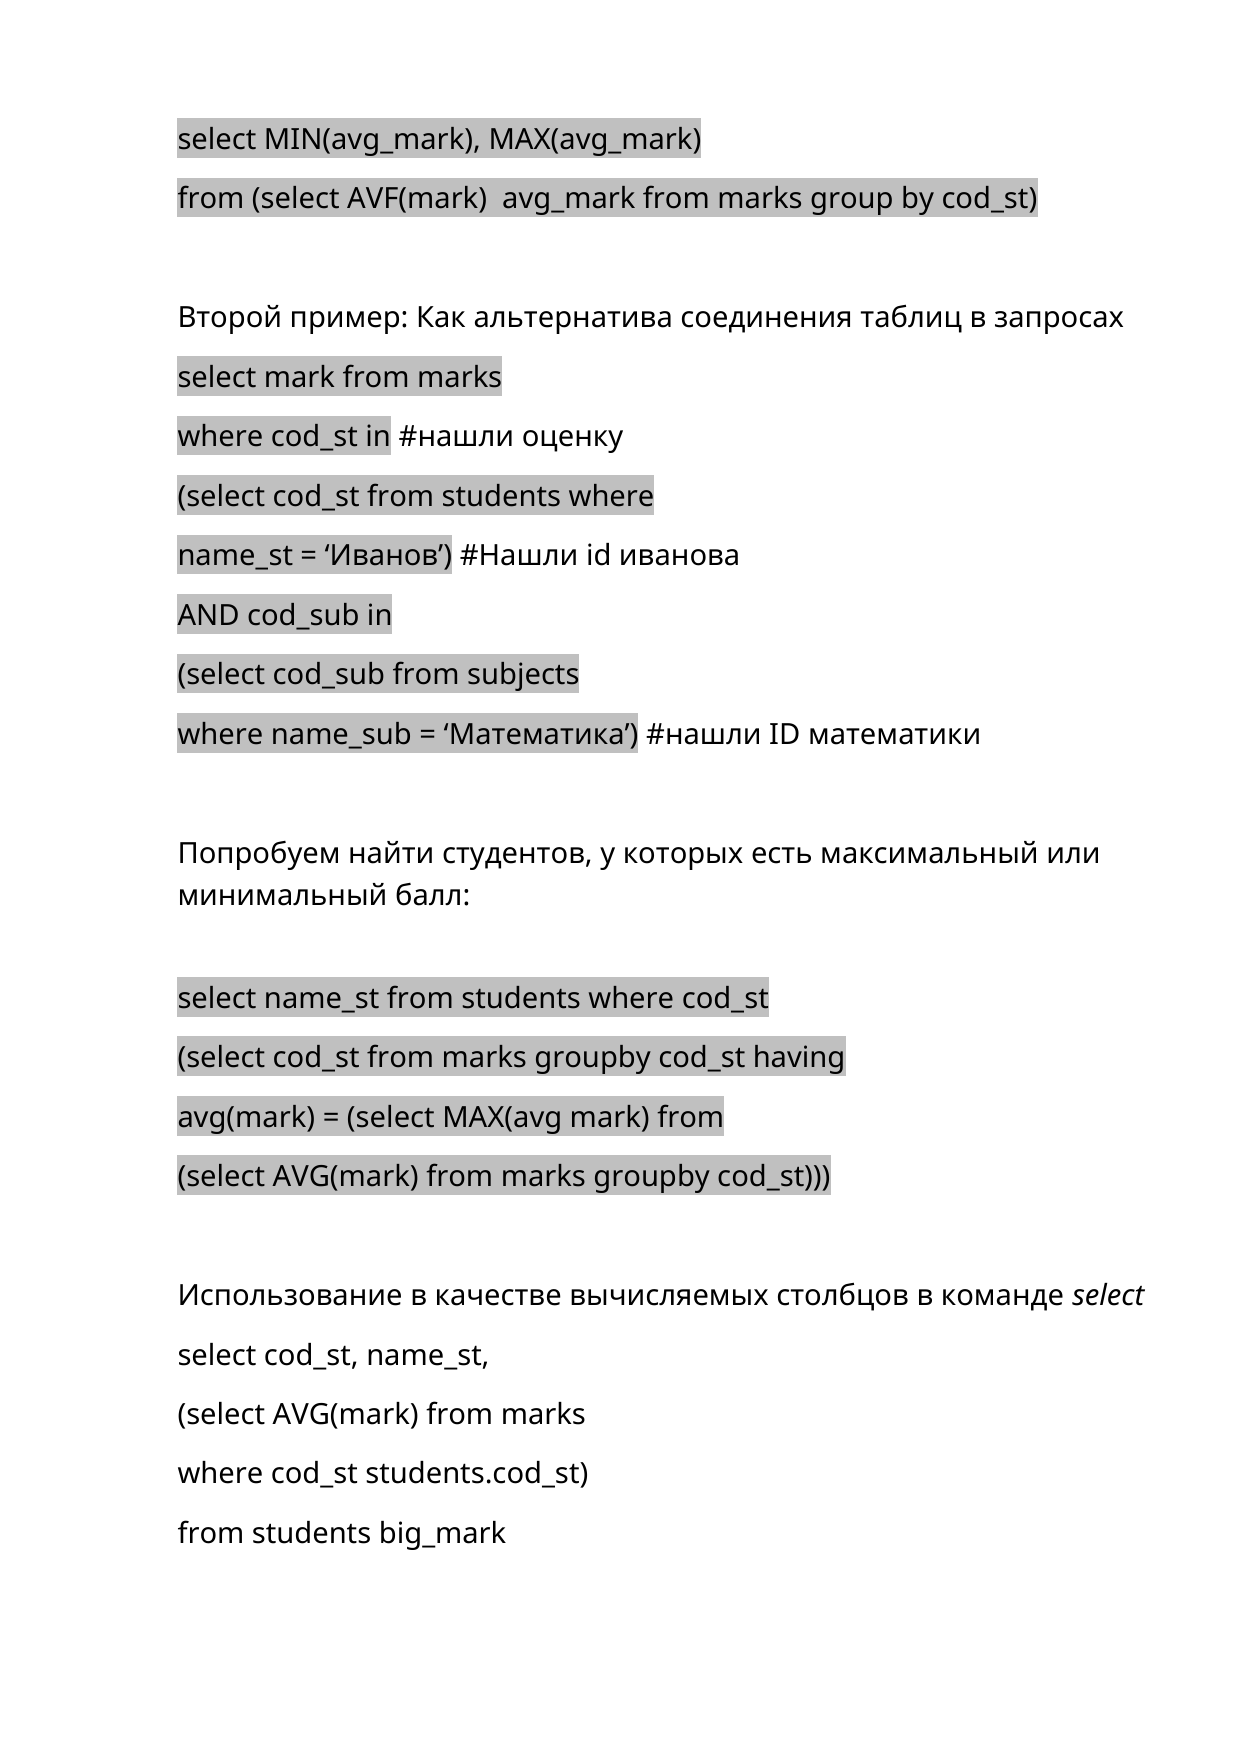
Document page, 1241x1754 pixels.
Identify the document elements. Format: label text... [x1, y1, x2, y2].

text from students big_mark [177, 1512, 1152, 1552]
text (select AVG(mark) from marks [177, 1393, 1152, 1433]
text (select cod_sub from subjects [177, 653, 1152, 693]
text select MIN(avg_mark), MAX(avg_mark) [177, 118, 1152, 158]
text from (select AVF(mark) avg_mark from marks group by cod_st) [177, 178, 1152, 217]
text select name_st from students where cod_st [177, 977, 1152, 1017]
text Использование в качестве вычисляемых столбцов в команде select [177, 1274, 1152, 1314]
text (select cod_st from students where [177, 475, 1152, 515]
text where cod_st in #нашли оценку [177, 416, 1152, 455]
text select mark from marks [177, 356, 1152, 396]
text where name_sub = ‘Математика’) #нашли ID математики [177, 713, 1152, 753]
text AND cod_sub in [177, 594, 1152, 634]
text name_st = ‘Иванов’) #Нашли id иванова [177, 534, 1152, 574]
text (select AVG(mark) from marks groupby cod_st))) [177, 1155, 1152, 1195]
text Второй пример: Как альтернатива соединения таблиц в запросах [177, 297, 1152, 336]
text where cod_st students.cod_st) [177, 1453, 1152, 1492]
text Попробуем найти студентов, у которых есть максимальный или минимальный балл: [177, 832, 1152, 957]
text select cod_st, name_st, [177, 1334, 1152, 1373]
text avg(mark) = (select MAX(avg mark) from [177, 1096, 1152, 1136]
text (select cod_st from marks groupby cod_st having [177, 1036, 1152, 1076]
